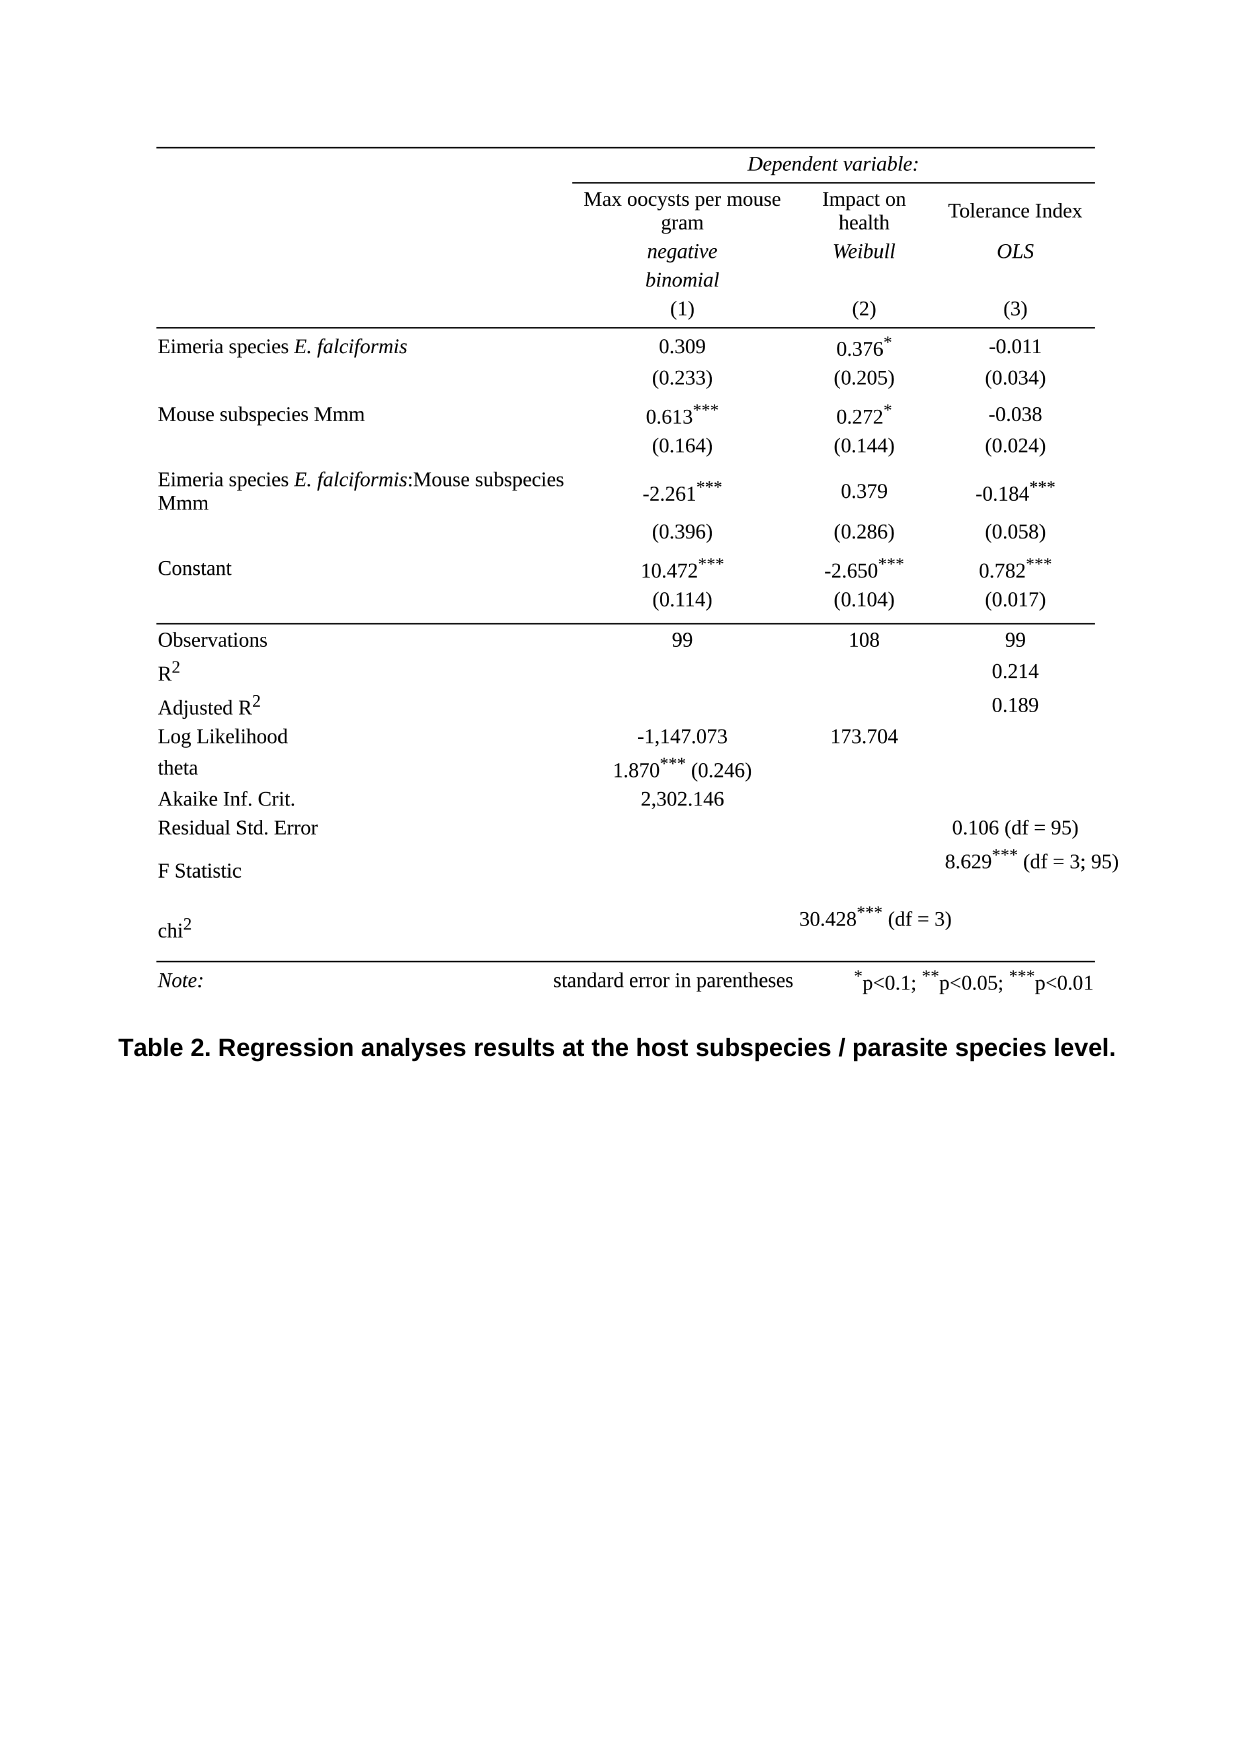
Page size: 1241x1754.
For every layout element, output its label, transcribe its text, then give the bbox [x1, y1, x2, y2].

picture [118, 118, 1123, 1014]
text Table 2. Regression analyses results at the host subspecies / parasite species level. [118, 1033, 1122, 1062]
